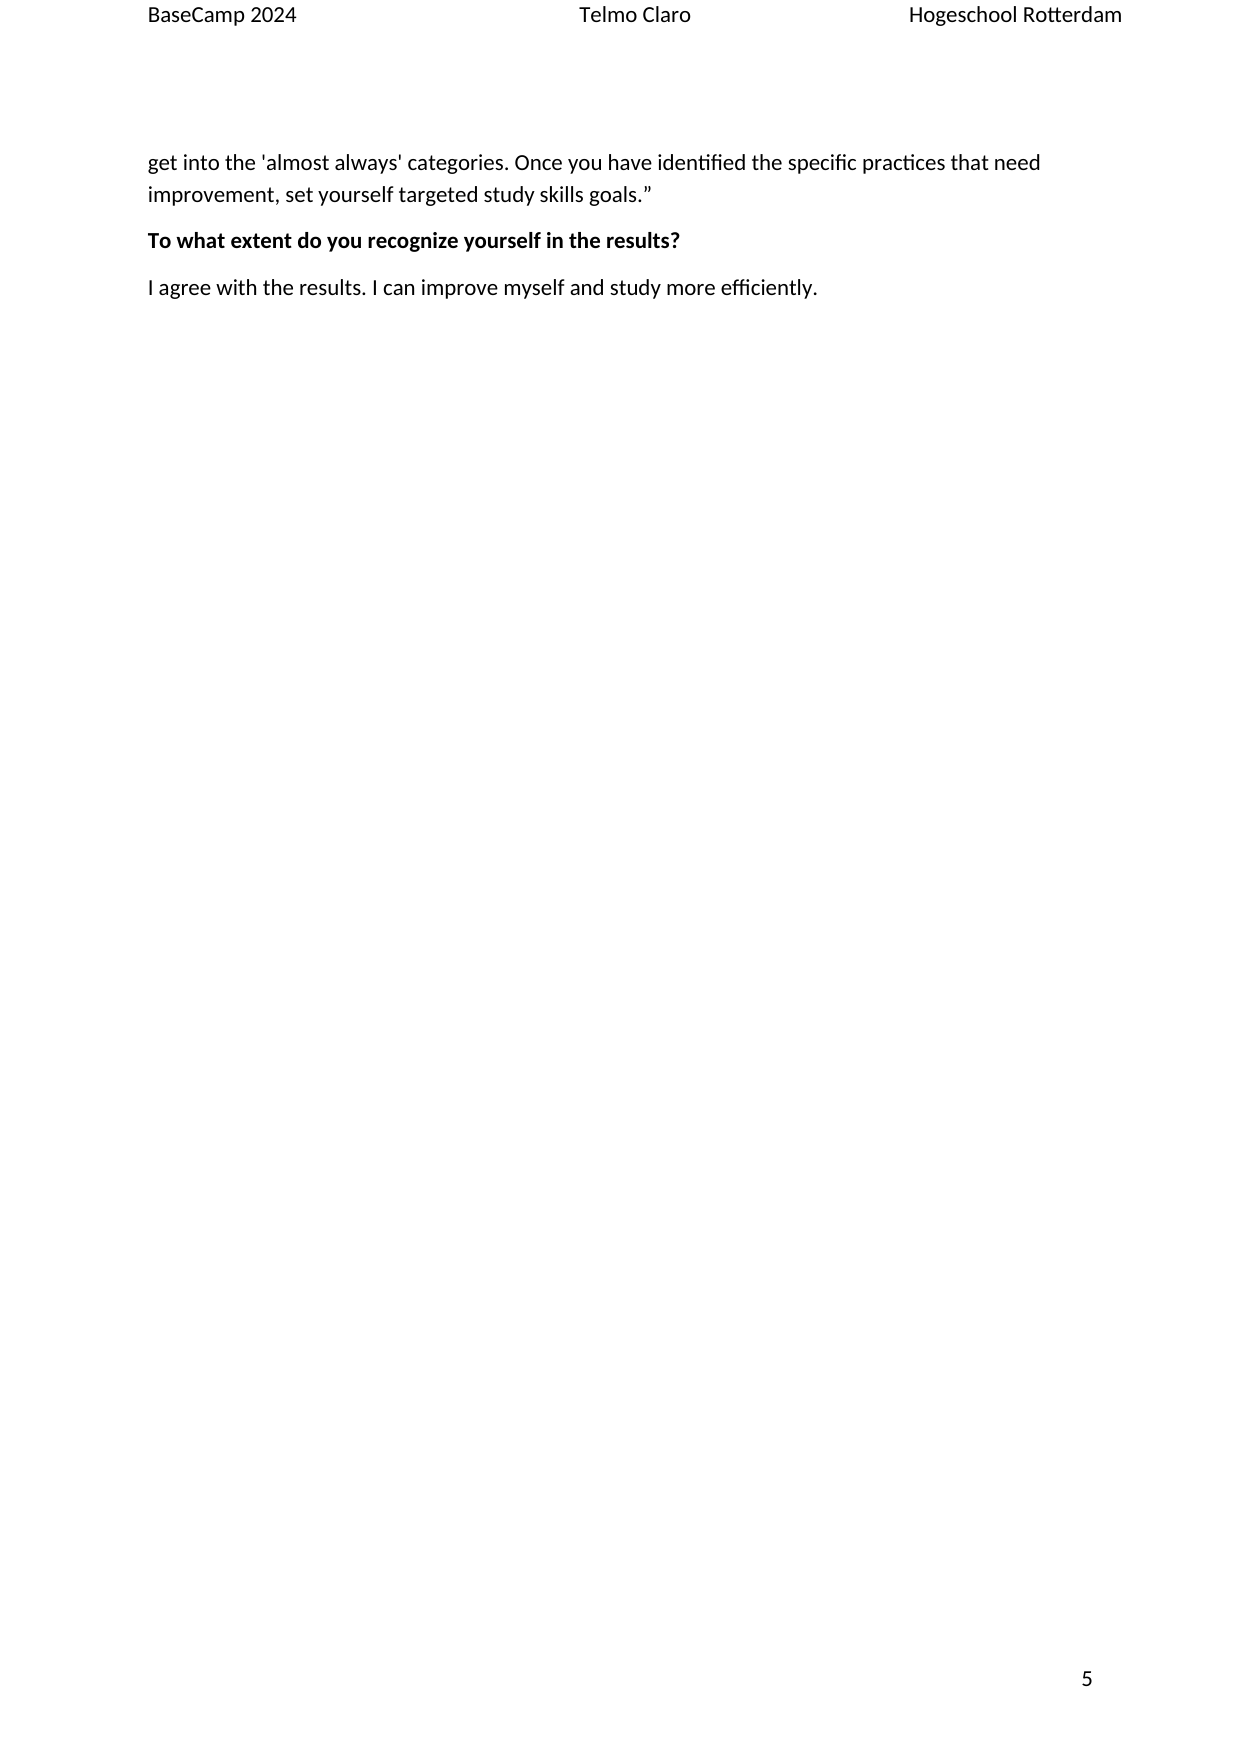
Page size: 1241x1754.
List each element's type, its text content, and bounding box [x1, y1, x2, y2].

text get into the 'almost always' categories. Once you have identified the specific practices that need improvement, set yourself targeted study skills goals.” [148, 148, 1093, 208]
text I agree with the results. I can improve myself and study more efficiently. [148, 273, 1093, 301]
text To what extent do you recognize yourself in the results? [148, 227, 1093, 254]
